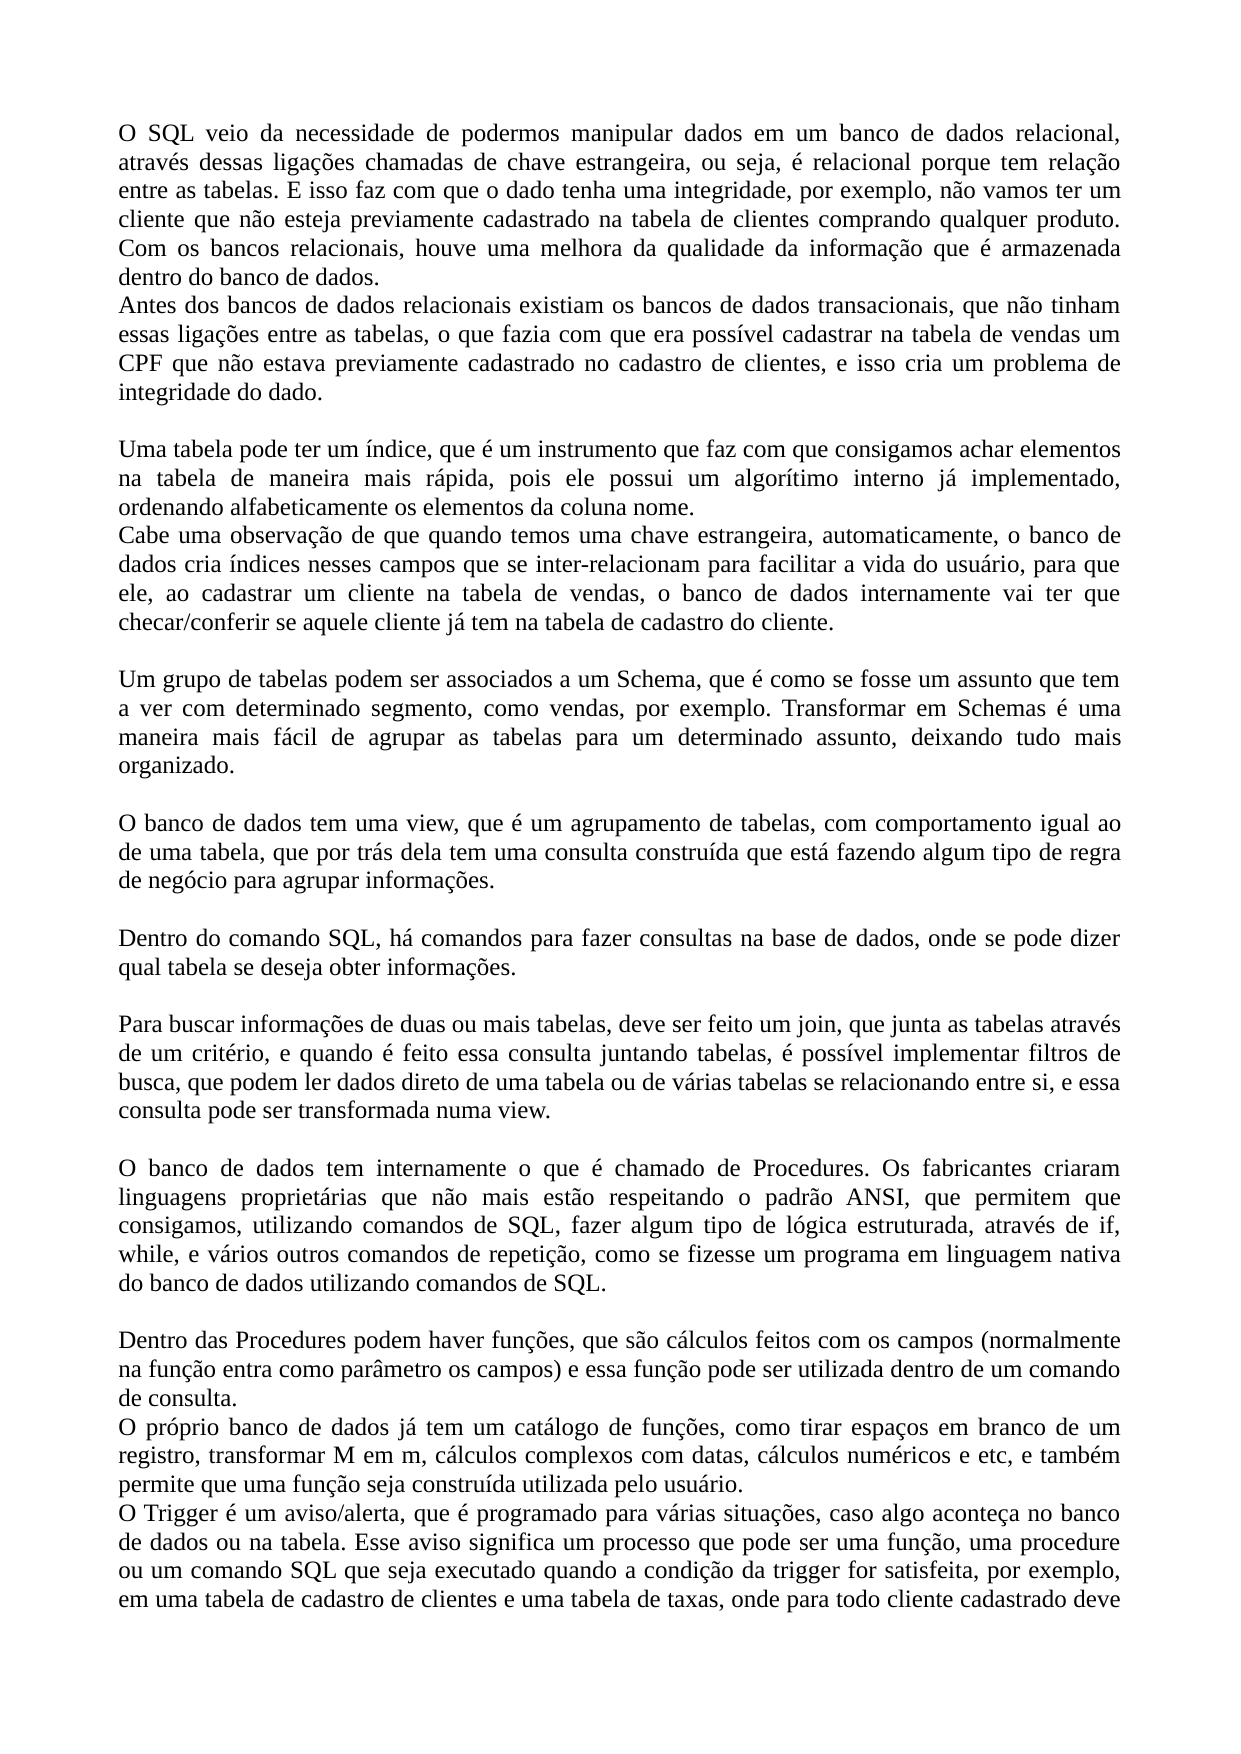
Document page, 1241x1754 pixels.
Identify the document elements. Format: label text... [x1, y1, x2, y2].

text O próprio banco de dados já tem um catálogo de funções, como tirar espaços em branco de um registro, transformar M em m, cálculos complexos com datas, cálculos numéricos e etc, e também permite que uma função seja construída utilizada pelo usuário. [118, 1412, 1122, 1498]
text O SQL veio da necessidade de podermos manipular dados em um banco de dados relacional, através dessas ligações chamadas de chave estrangeira, ou seja, é relacional porque tem relação entre as tabelas. E isso faz com que o dado tenha uma integridade, por exemplo, não vamos ter um cliente que não esteja previamente cadastrado na tabela de clientes comprando qualquer produto. Com os bancos relacionais, houve uma melhora da qualidade da informação que é armazenada dentro do banco de dados. [118, 118, 1122, 291]
text Antes dos bancos de dados relacionais existiam os bancos de dados transacionais, que não tinham essas ligações entre as tabelas, o que fazia com que era possível cadastrar na tabela de vendas um CPF que não estava previamente cadastrado no cadastro de clientes, e isso cria um problema de integridade do dado. [118, 291, 1122, 406]
text Dentro do comando SQL, há comandos para fazer consultas na base de dados, onde se pode dizer qual tabela se deseja obter informações. [118, 923, 1122, 981]
text Cabe uma observação de que quando temos uma chave estrangeira, automaticamente, o banco de dados cria índices nesses campos que se inter-relacionam para facilitar a vida do usuário, para que ele, ao cadastrar um cliente na tabela de vendas, o banco de dados internamente vai ter que checar/conferir se aquele cliente já tem na tabela de cadastro do cliente. [118, 521, 1122, 636]
text O Trigger é um aviso/alerta, que é programado para várias situações, caso algo aconteça no banco de dados ou na tabela. Esse aviso significa um processo que pode ser uma função, uma procedure ou um comando SQL que seja executado quando a condição da trigger for satisfeita, por exemplo, em uma tabela de cadastro de clientes e uma tabela de taxas, onde para todo cliente cadastrado deve [118, 1498, 1122, 1613]
text Dentro das Procedures podem haver funções, que são cálculos feitos com os campos (normalmente na função entra como parâmetro os campos) e essa função pode ser utilizada dentro de um comando de consulta. [118, 1326, 1122, 1412]
text O banco de dados tem uma view, que é um agrupamento de tabelas, com comportamento igual ao de uma tabela, que por trás dela tem uma consulta construída que está fazendo algum tipo de regra de negócio para agrupar informações. [118, 808, 1122, 894]
text Para buscar informações de duas ou mais tabelas, deve ser feito um join, que junta as tabelas através de um critério, e quando é feito essa consulta juntando tabelas, é possível implementar filtros de busca, que podem ler dados direto de uma tabela ou de várias tabelas se relacionando entre si, e essa consulta pode ser transformada numa view. [118, 1009, 1122, 1124]
text Uma tabela pode ter um índice, que é um instrumento que faz com que consigamos achar elementos na tabela de maneira mais rápida, pois ele possui um algorítimo interno já implementado, ordenando alfabeticamente os elementos da coluna nome. [118, 434, 1122, 521]
text O banco de dados tem internamente o que é chamado de Procedures. Os fabricantes criaram linguagens proprietárias que não mais estão respeitando o padrão ANSI, que permitem que consigamos, utilizando comandos de SQL, fazer algum tipo de lógica estruturada, através de if, while, e vários outros comandos de repetição, como se fizesse um programa em linguagem nativa do banco de dados utilizando comandos de SQL. [118, 1153, 1122, 1297]
text Um grupo de tabelas podem ser associados a um Schema, que é como se fosse um assunto que tem a ver com determinado segmento, como vendas, por exemplo. Transformar em Schemas é uma maneira mais fácil de agrupar as tabelas para um determinado assunto, deixando tudo mais organizado. [118, 664, 1122, 779]
